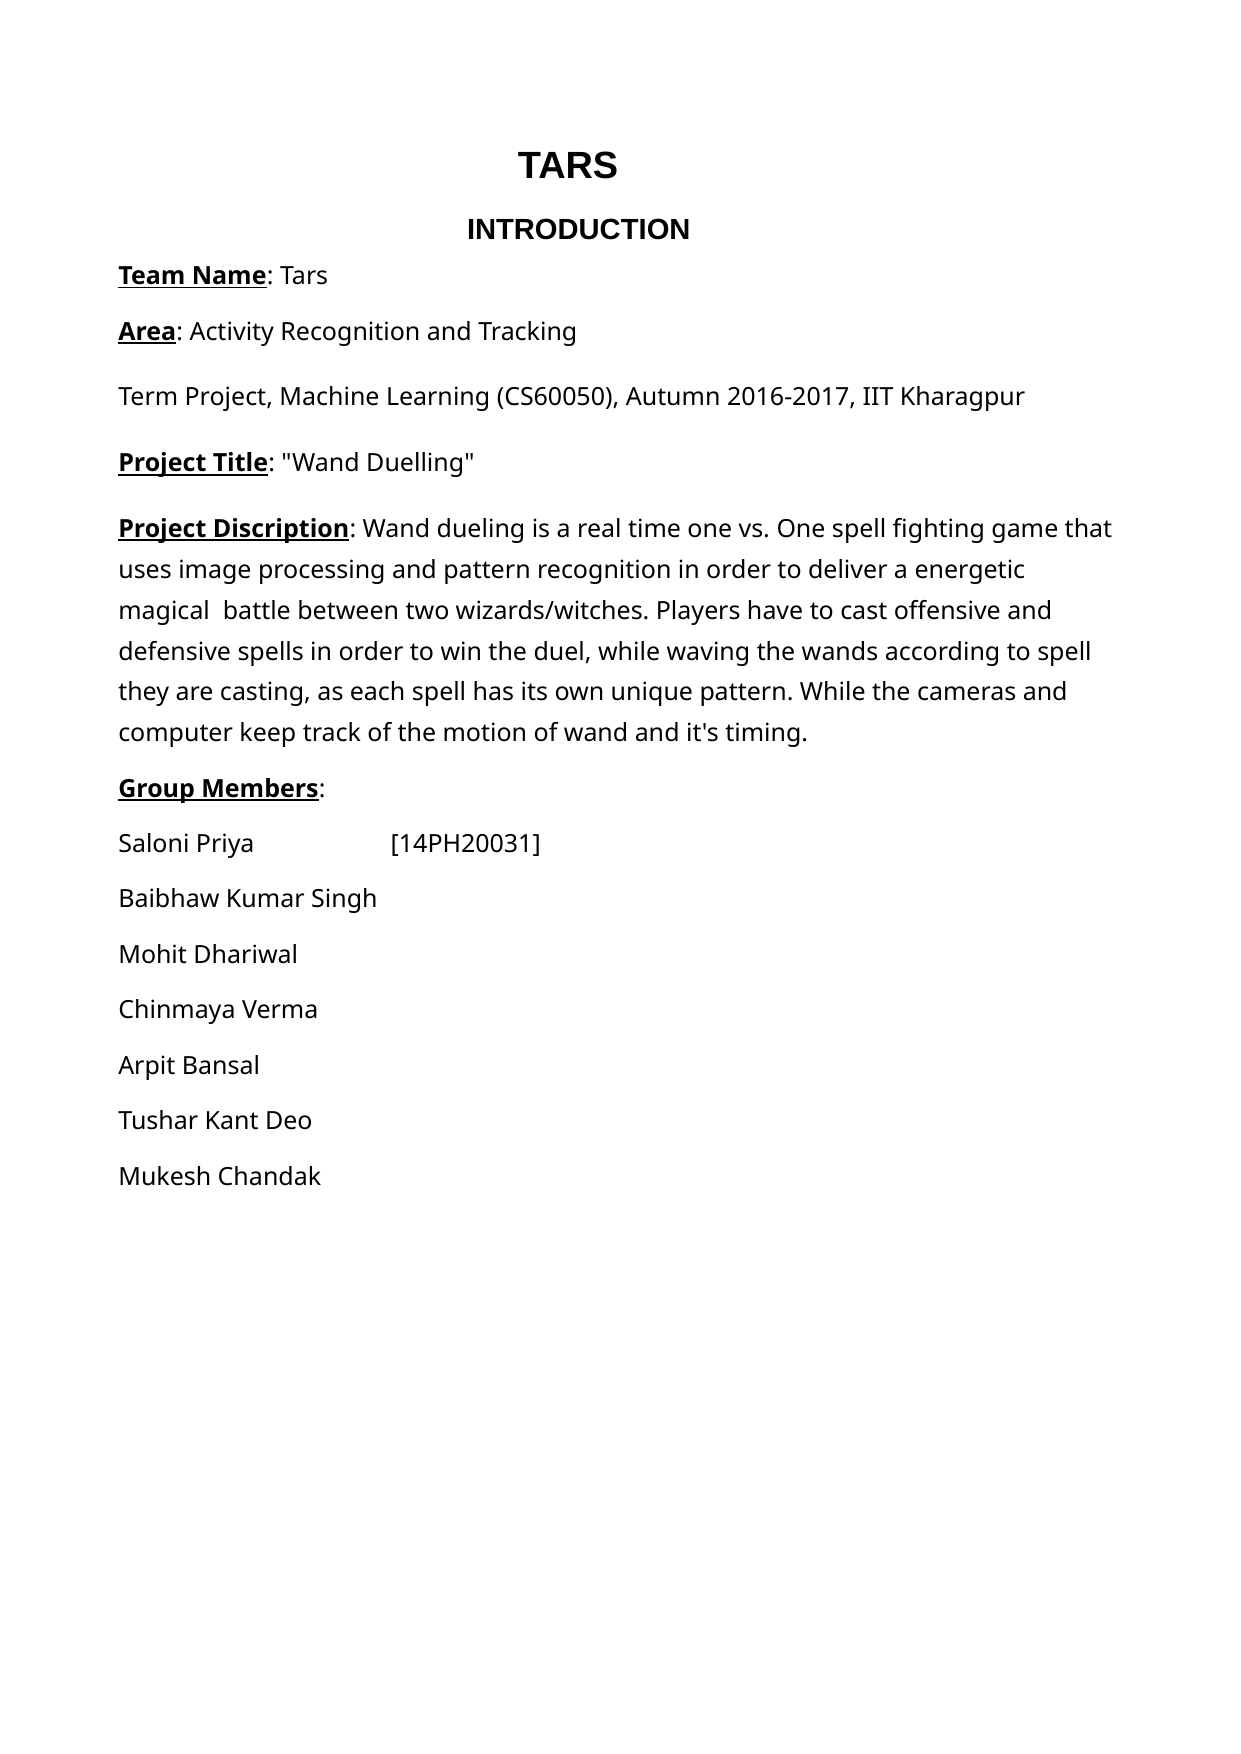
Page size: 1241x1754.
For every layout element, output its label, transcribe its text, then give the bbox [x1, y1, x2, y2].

text Term Project, Machine Learning (CS60050), Autumn 2016-2017, IIT Kharagpur [118, 379, 1122, 413]
subtitle INTRODUCTION [118, 212, 1122, 245]
text Arpit Bansal [118, 1047, 1122, 1081]
text Tushar Kant Deo [118, 1103, 1122, 1137]
text Project Discription: Wand dueling is a real time one vs. One spell fighting game that uses image processing and pattern recognition in order to deliver a energetic magical battle between two wizards/witches. Players have to cast offensive and defensive spells in order to win the duel, while waving the wands according to spell they are casting, as each spell has its own unique pattern. While the cameras and computer keep track of the motion of wand and it's timing. [118, 511, 1122, 749]
text Project Title: "Wand Duelling" [118, 445, 1122, 479]
text Team Name: Tars [118, 258, 1122, 292]
subtitle TARS [118, 143, 1122, 187]
text Chinmaya Verma [118, 992, 1122, 1026]
text Saloni Priya [14PH20031] [118, 826, 1122, 860]
text Mukesh Chandak [118, 1158, 1122, 1192]
text Area: Activity Recognition and Tracking [118, 313, 1122, 347]
text Group Members: [118, 770, 1122, 804]
text Mohit Dhariwal [118, 937, 1122, 971]
text Baibhaw Kumar Singh [118, 881, 1122, 915]
